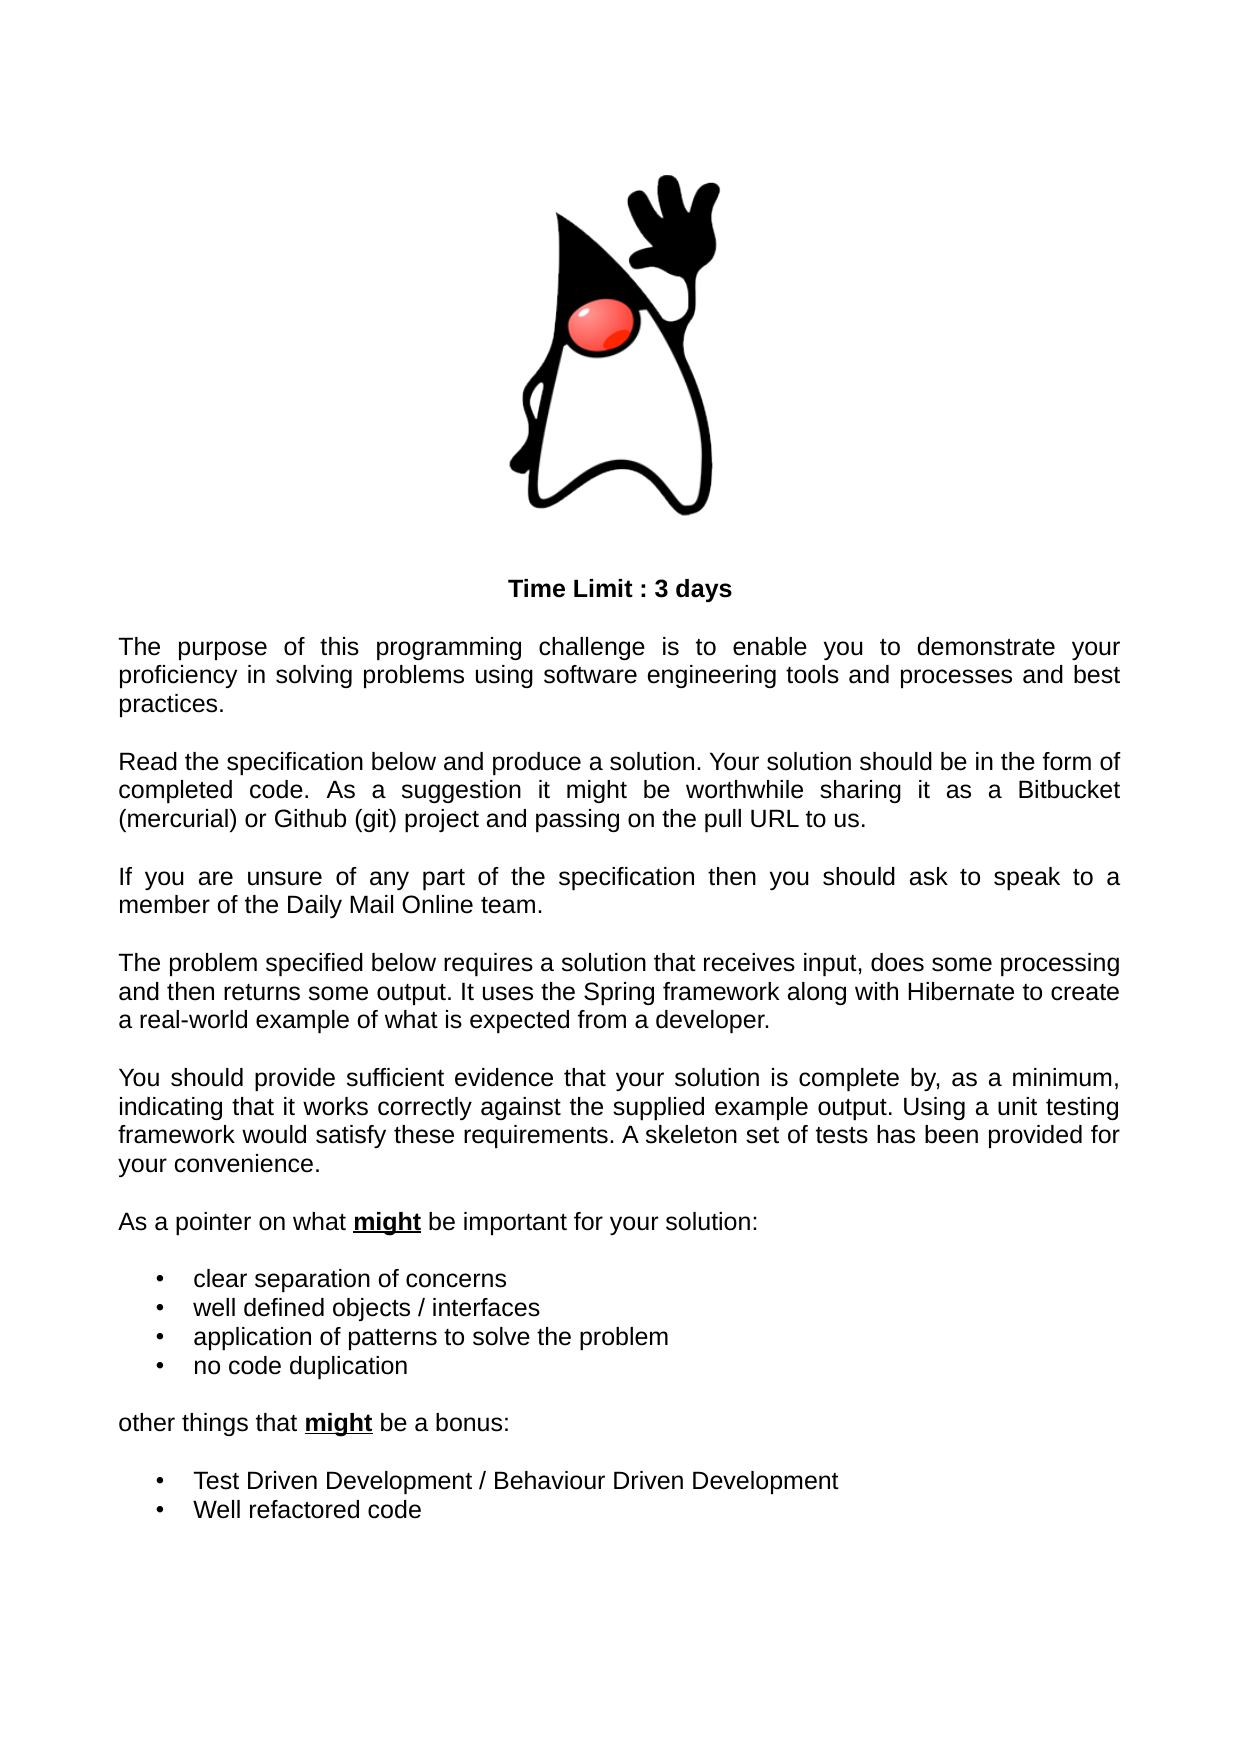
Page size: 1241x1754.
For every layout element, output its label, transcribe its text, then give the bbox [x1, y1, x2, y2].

list no code duplication [156, 1351, 1122, 1379]
text Read the specification below and produce a solution. Your solution should be in the form of completed code. As a suggestion it might be worthwhile sharing it as a Bitbucket (mercurial) or Github (git) project and passing on the pull URL to us. [118, 718, 1122, 833]
list Well refactored code [156, 1494, 1122, 1523]
text If you are unsure of any part of the specification then you should ask to speak to a member of the Daily Mail Online team. [118, 833, 1122, 919]
list clear separation of concerns [156, 1264, 1122, 1293]
text As a pointer on what might be important for your solution: [118, 1207, 1122, 1235]
picture [449, 175, 791, 517]
text The problem specified below requires a solution that receives input, does some processing and then returns some output. It uses the Spring framework along with Hibernate to create a real-world example of what is expected from a developer. [118, 919, 1122, 1034]
text The purpose of this programming challenge is to enable you to demonstrate your proficiency in solving problems using software engineering tools and processes and best practices. [118, 632, 1122, 718]
text Time Limit : 3 days [118, 574, 1122, 603]
list application of patterns to solve the problem [156, 1322, 1122, 1351]
text other things that might be a bonus: [118, 1408, 1122, 1437]
text You should provide sufficient evidence that your solution is complete by, as a minimum, indicating that it works correctly against the supplied example output. Using a unit testing framework would satisfy these requirements. A skeleton set of tests has been provided for your convenience. [118, 1063, 1122, 1178]
list Test Driven Development / Behaviour Driven Development [156, 1466, 1122, 1494]
list well defined objects / interfaces [156, 1293, 1122, 1322]
